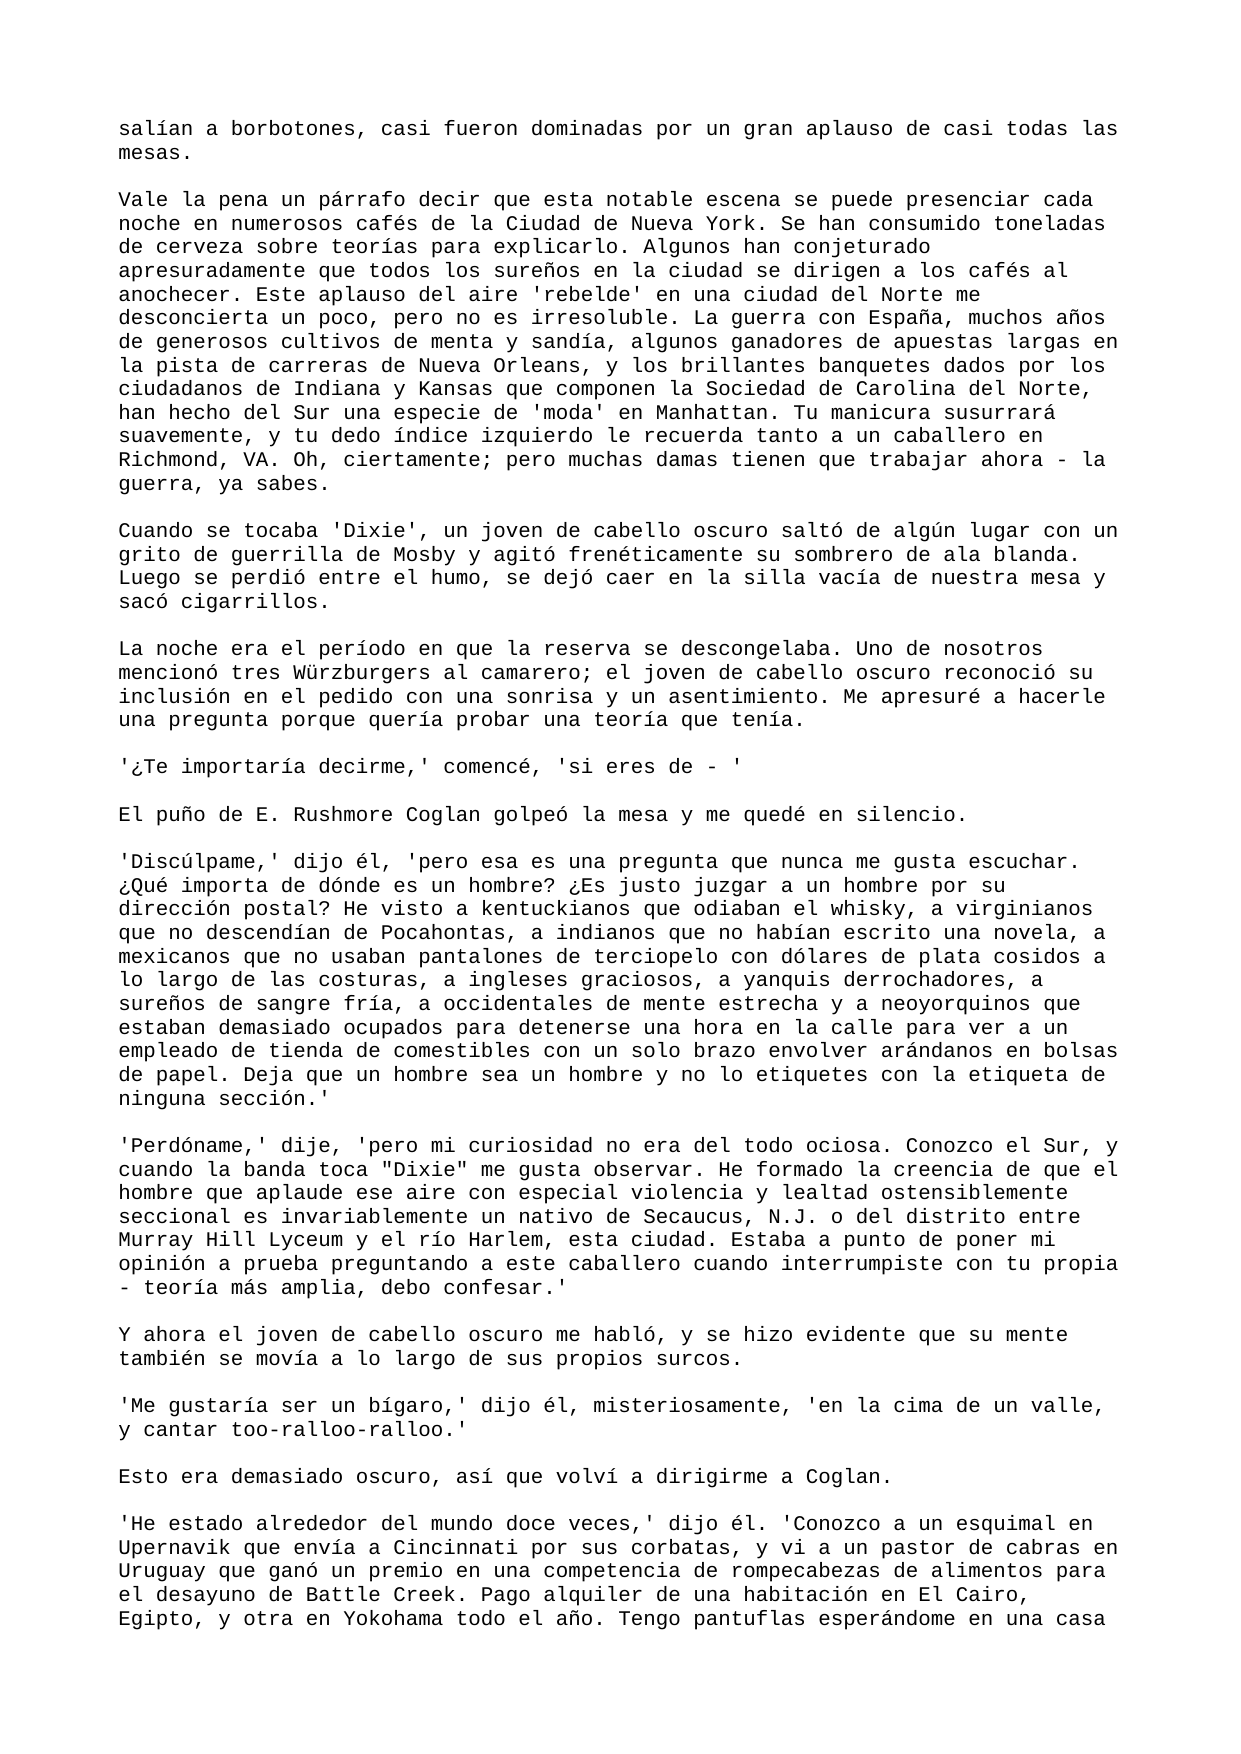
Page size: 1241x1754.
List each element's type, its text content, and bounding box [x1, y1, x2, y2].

text 'Discúlpame,' dijo él, 'pero esa es una pregunta que nunca me gusta escuchar. ¿Qué importa de dónde es un hombre? ¿Es justo juzgar a un hombre por su dirección postal? He visto a kentuckianos que odiaban el whisky, a virginianos que no descendían de Pocahontas, a indianos que no habían escrito una novela, a mexicanos que no usaban pantalones de terciopelo con dólares de plata cosidos a lo largo de las costuras, a ingleses graciosos, a yanquis derrochadores, a sureños de sangre fría, a occidentales de mente estrecha y a neoyorquinos que estaban demasiado ocupados para detenerse una hora en la calle para ver a un empleado de tienda de comestibles con un solo brazo envolver arándanos en bolsas de papel. Deja que un hombre sea un hombre y no lo etiquetes con la etiqueta de ninguna sección.' [118, 851, 1122, 1111]
text Y ahora el joven de cabello oscuro me habló, y se hizo evidente que su mente también se movía a lo largo de sus propios surcos. [118, 1324, 1122, 1371]
text 'He estado alrededor del mundo doce veces,' dijo él. 'Conozco a un esquimal en Upernavik que envía a Cincinnati por sus corbatas, y vi a un pastor de cabras en Uruguay que ganó un premio en una competencia de rompecabezas de alimentos para el desayuno de Battle Creek. Pago alquiler de una habitación en El Cairo, Egipto, y otra en Yokohama todo el año. Tengo pantuflas esperándome en una casa [118, 1513, 1122, 1631]
text 'Me gustaría ser un bígaro,' dijo él, misteriosamente, 'en la cima de un valle, y cantar too-ralloo-ralloo.' [118, 1395, 1122, 1442]
text 'Perdóname,' dije, 'pero mi curiosidad no era del todo ociosa. Conozco el Sur, y cuando la banda toca "Dixie" me gusta observar. He formado la creencia de que el hombre que aplaude ese aire con especial violencia y lealtad ostensiblemente seccional es invariablemente un nativo de Secaucus, N.J. o del distrito entre Murray Hill Lyceum y el río Harlem, esta ciudad. Estaba a punto de poner mi opinión a prueba preguntando a este caballero cuando interrumpiste con tu propia - teoría más amplia, debo confesar.' [118, 1135, 1122, 1300]
text Esto era demasiado oscuro, así que volví a dirigirme a Coglan. [118, 1466, 1122, 1489]
text Vale la pena un párrafo decir que esta notable escena se puede presenciar cada noche en numerosos cafés de la Ciudad de Nueva York. Se han consumido toneladas de cerveza sobre teorías para explicarlo. Algunos han conjeturado apresuradamente que todos los sureños en la ciudad se dirigen a los cafés al anochecer. Este aplauso del aire 'rebelde' en una ciudad del Norte me desconcierta un poco, pero no es irresoluble. La guerra con España, muchos años de generosos cultivos de menta y sandía, algunos ganadores de apuestas largas en la pista de carreras de Nueva Orleans, y los brillantes banquetes dados por los ciudadanos de Indiana y Kansas que componen la Sociedad de Carolina del Norte, han hecho del Sur una especie de 'moda' en Manhattan. Tu manicura susurrará suavemente, y tu dedo índice izquierdo le recuerda tanto a un caballero en Richmond, VA. Oh, ciertamente; pero muchas damas tienen que trabajar ahora - la guerra, ya sabes. [118, 189, 1122, 496]
text '¿Te importaría decirme,' comencé, 'si eres de - ' [118, 757, 1122, 780]
text El puño de E. Rushmore Coglan golpeó la mesa y me quedé en silencio. [118, 804, 1122, 827]
text La noche era el período en que la reserva se descongelaba. Uno de nosotros mencionó tres Würzburgers al camarero; el joven de cabello oscuro reconoció su inclusión en el pedido con una sonrisa y un asentimiento. Me apresuré a hacerle una pregunta porque quería probar una teoría que tenía. [118, 638, 1122, 733]
text Cuando se tocaba 'Dixie', un joven de cabello oscuro saltó de algún lugar con un grito de guerrilla de Mosby y agitó frenéticamente su sombrero de ala blanda. Luego se perdió entre el humo, se dejó caer en la silla vacía de nuestra mesa y sacó cigarrillos. [118, 520, 1122, 615]
text salían a borbotones, casi fueron dominadas por un gran aplauso de casi todas las mesas. [118, 118, 1122, 165]
